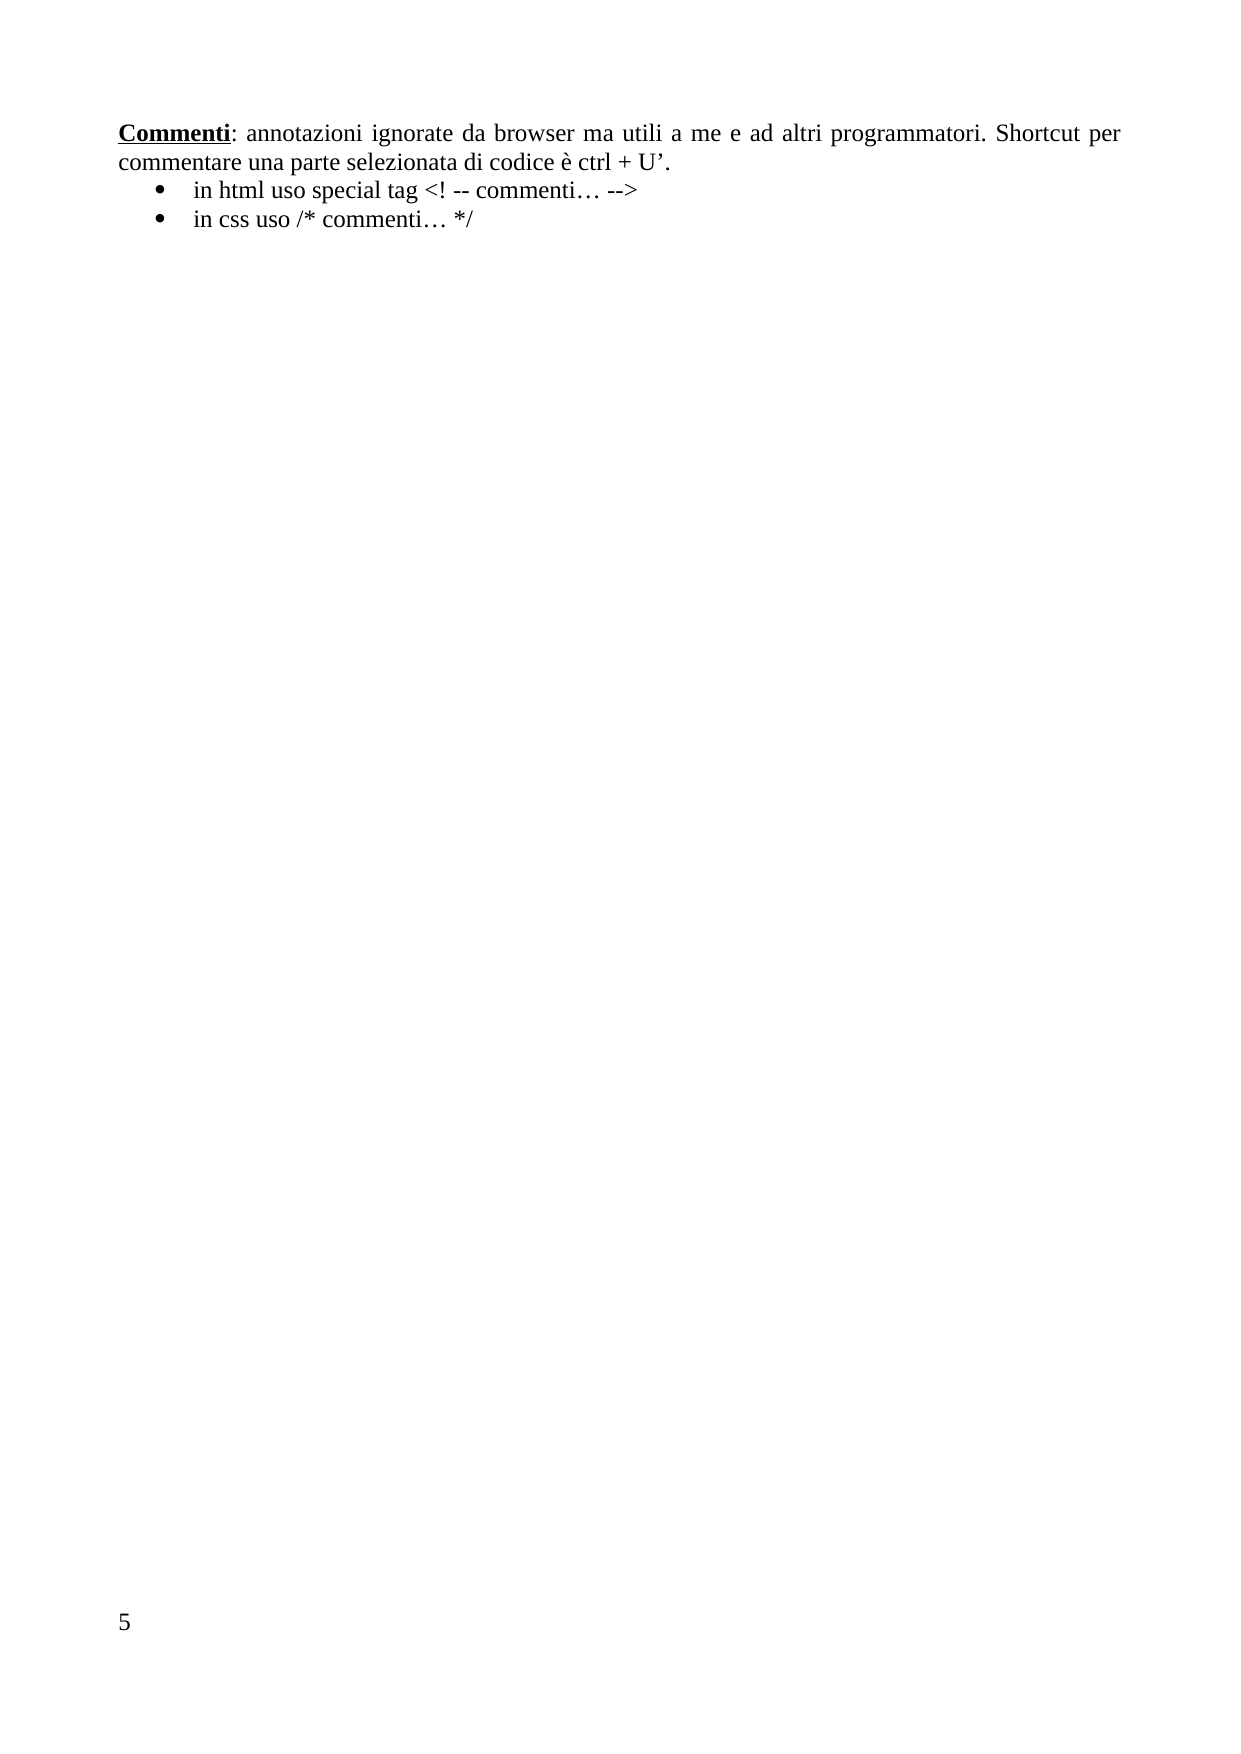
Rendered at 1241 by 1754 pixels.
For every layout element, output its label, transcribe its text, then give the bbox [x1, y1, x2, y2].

list in html uso special tag <! -- commenti… --> [156, 176, 1122, 204]
text Commenti: annotazioni ignorate da browser ma utili a me e ad altri programmatori. Shortcut per commentare una parte selezionata di codice è ctrl + U’. [118, 118, 1122, 176]
list in css uso /* commenti… */ [156, 204, 1122, 233]
